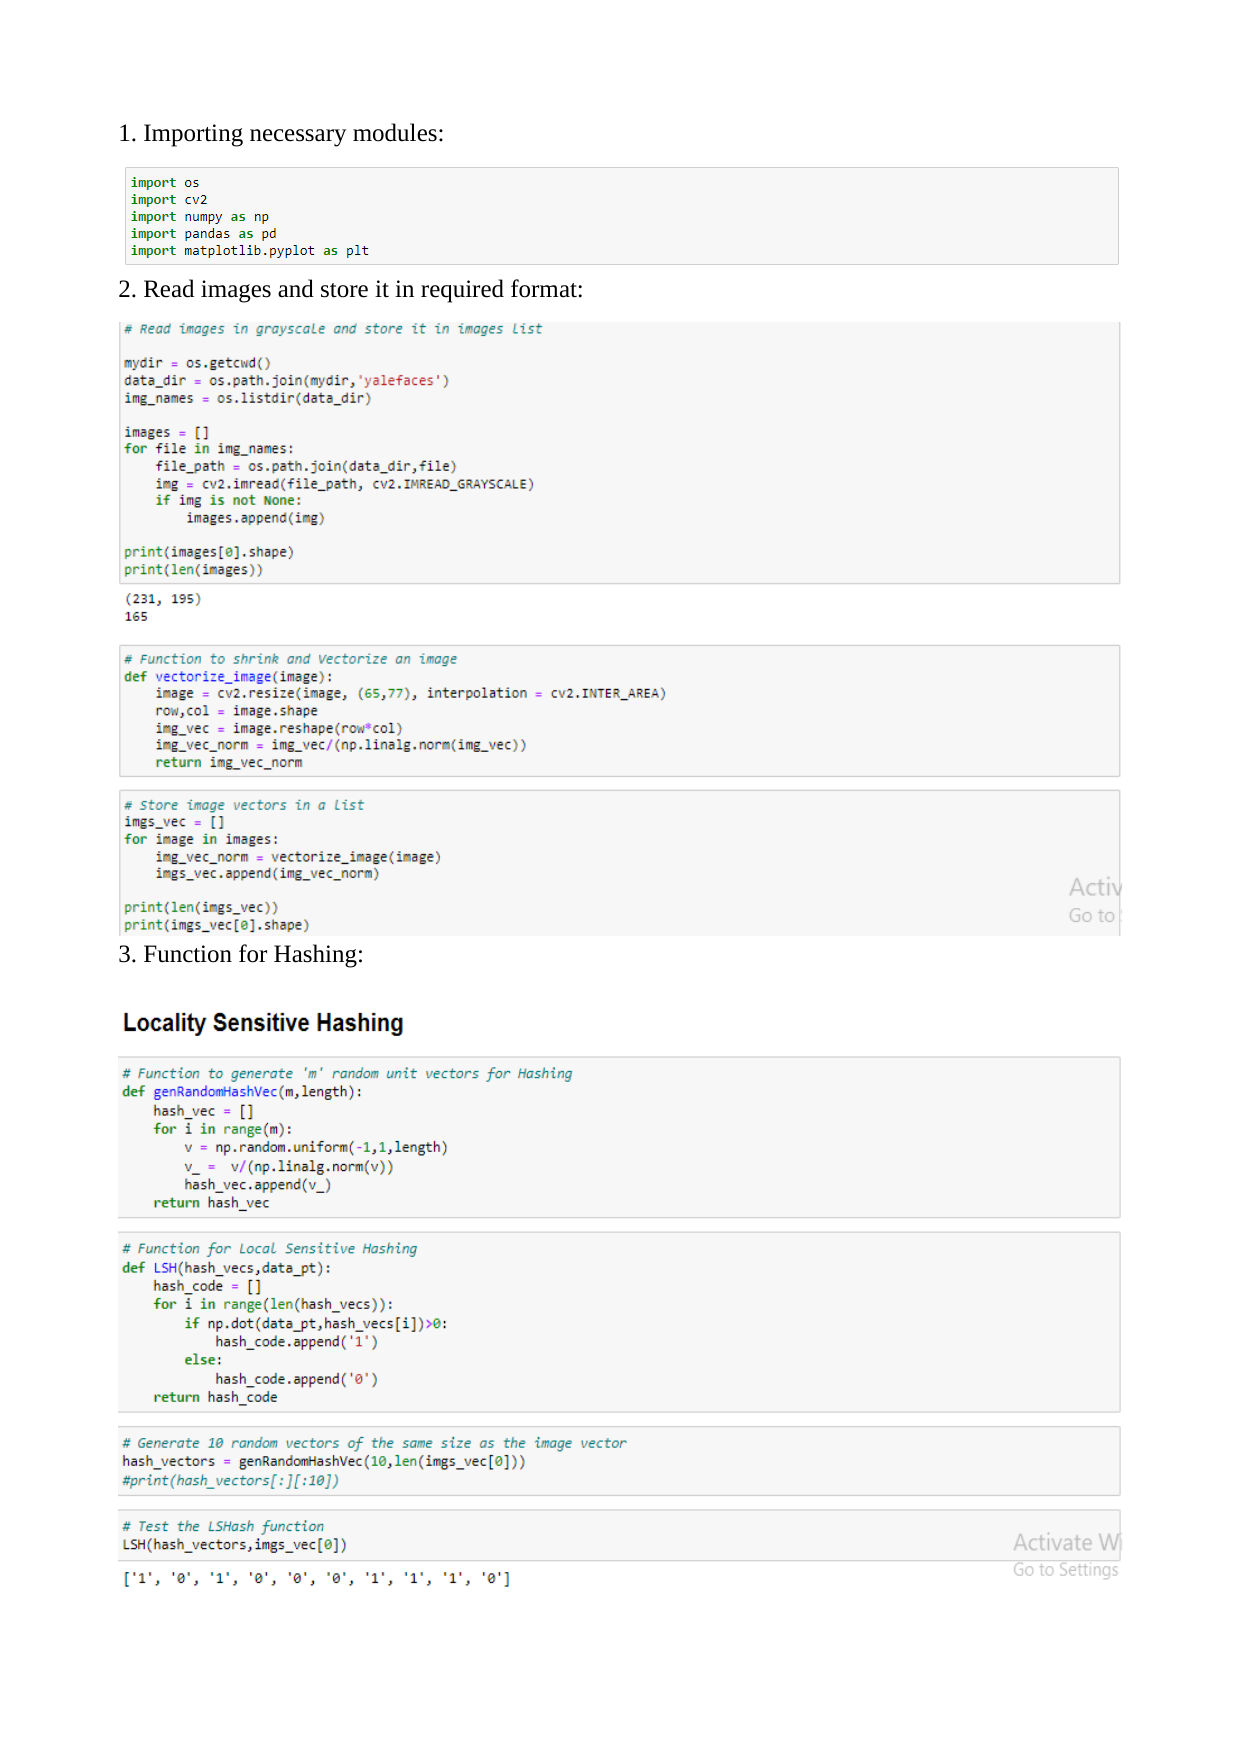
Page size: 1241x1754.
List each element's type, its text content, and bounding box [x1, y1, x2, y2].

text 1. Importing necessary modules: [118, 118, 1122, 147]
picture [118, 1007, 1123, 1594]
picture [118, 322, 1123, 936]
text 2. Read images and store it in required format: [118, 271, 1122, 303]
picture [118, 165, 1123, 271]
text 3. Function for Hashing: [118, 936, 1122, 968]
